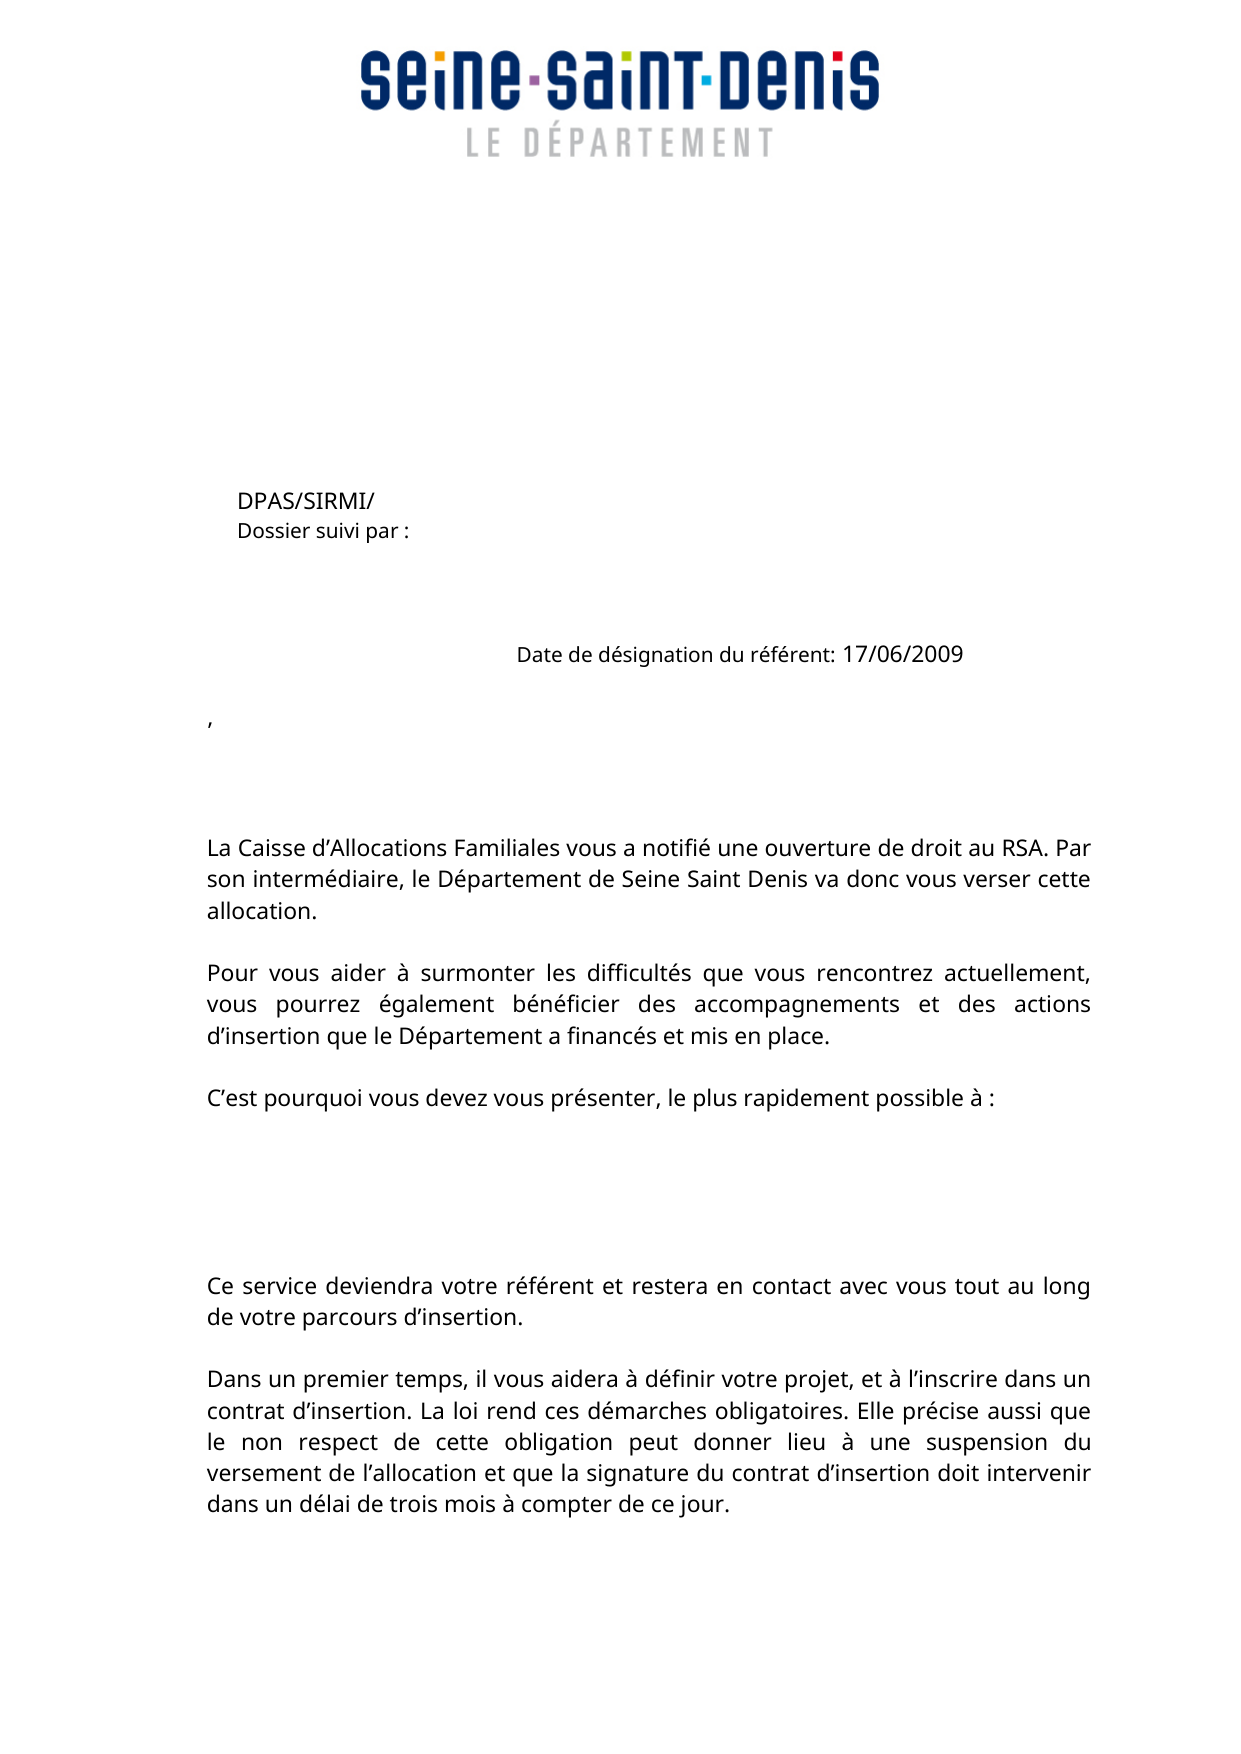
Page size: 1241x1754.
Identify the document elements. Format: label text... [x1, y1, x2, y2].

text C’est pourquoi vous devez vous présenter, le plus rapidement possible à : [207, 1082, 1092, 1113]
text DPAS/SIRMI/ [236, 485, 1092, 516]
picture [324, 14, 916, 194]
text Date de désignation du référent: 17/06/2009 [236, 638, 1092, 670]
text Dans un premier temps, il vous aidera à définir votre projet, et à l’inscrire dans un contrat d’insertion. La loi rend ces démarches obligatoires. Elle précise aussi que le non respect de cette obligation peut donner lieu à une suspension du versement de l’allocation et que la signature du contrat d’insertion doit intervenir dans un délai de trois mois à compter de ce jour. [207, 1363, 1092, 1520]
text , [207, 701, 1092, 732]
text Dossier suivi par : [236, 516, 1092, 545]
text La Caisse d’Allocations Familiales vous a notifié une ouverture de droit au RSA. Par son intermédiaire, le Département de Seine Saint Denis va donc vous verser cette allocation. [207, 832, 1092, 926]
text Pour vous aider à surmonter les difficultés que vous rencontrez actuellement, vous pourrez également bénéficier des accompagnements et des actions d’insertion que le Département a financés et mis en place. [207, 957, 1092, 1051]
text Ce service deviendra votre référent et restera en contact avec vous tout au long de votre parcours d’insertion. [207, 1270, 1092, 1332]
